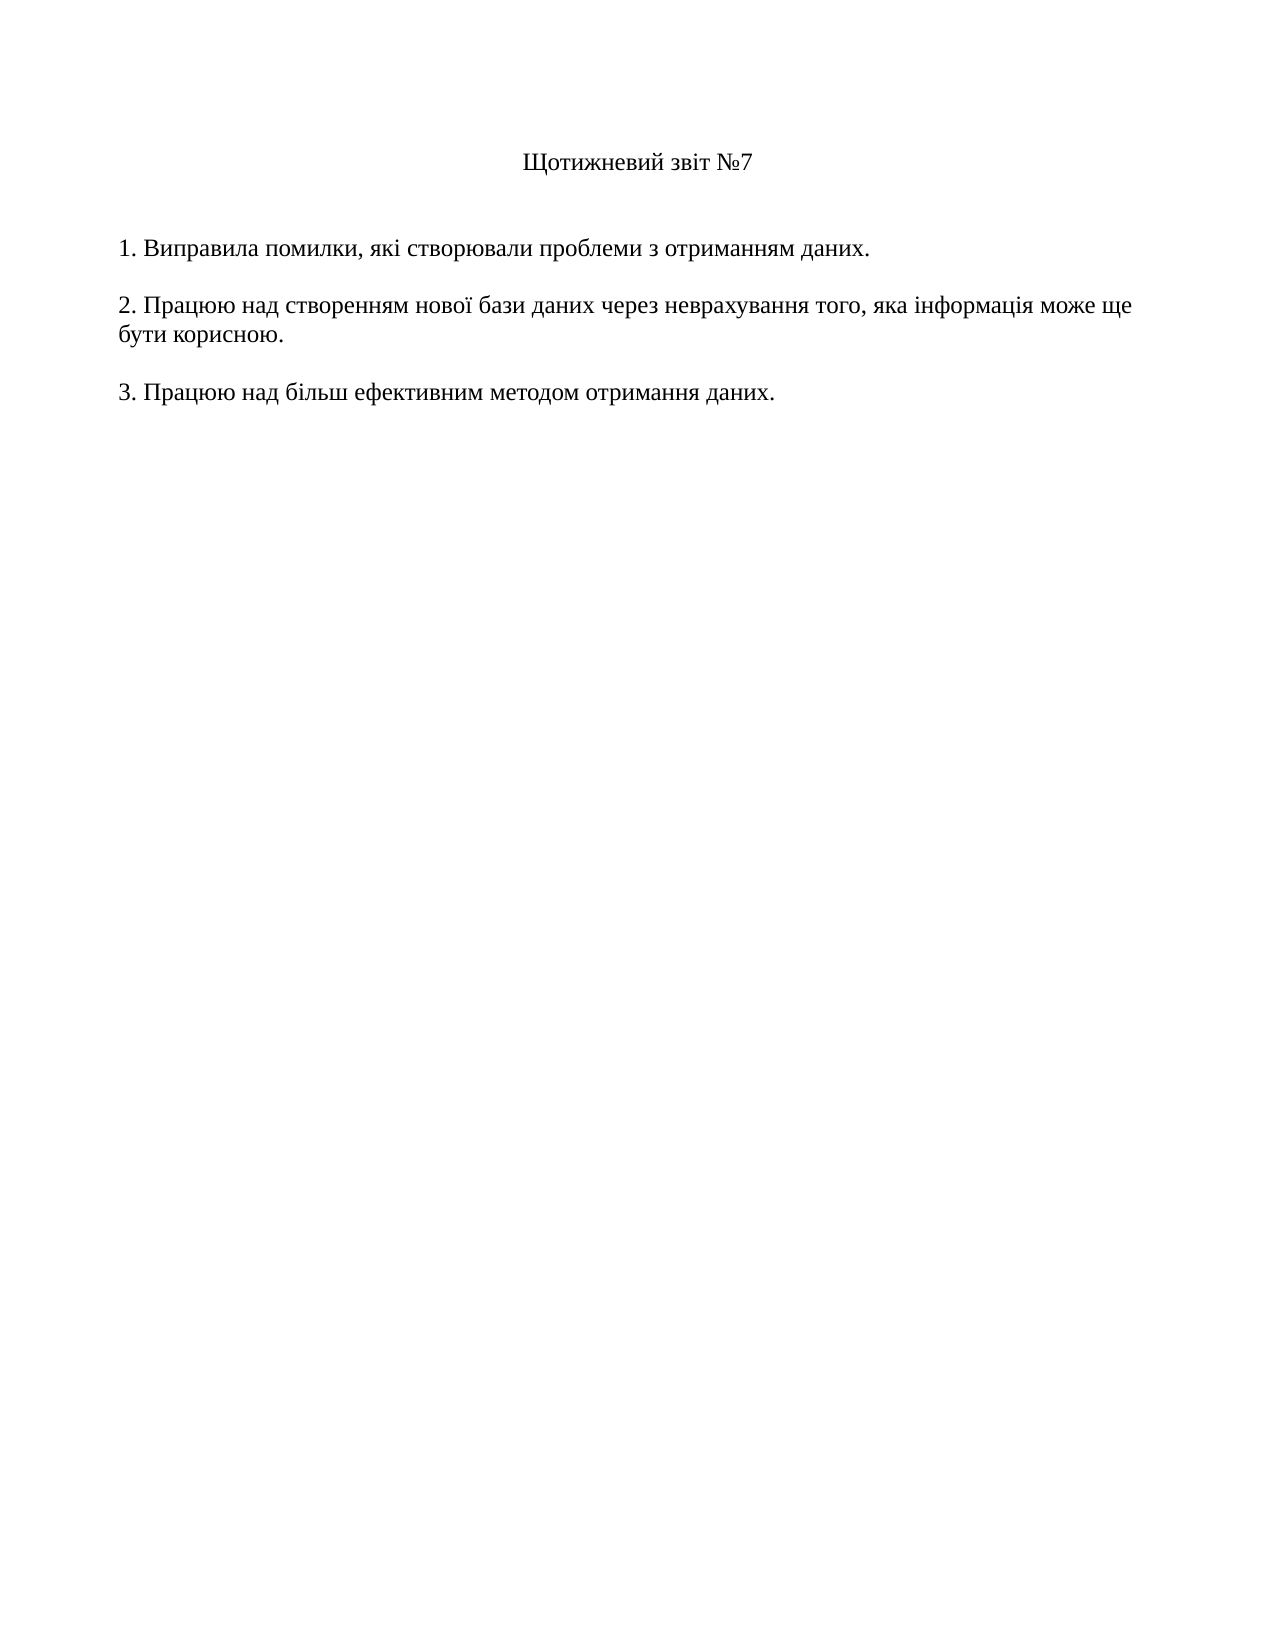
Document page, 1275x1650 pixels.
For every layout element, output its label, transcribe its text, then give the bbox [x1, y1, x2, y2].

text Щотижневий звіт №7 [118, 147, 1157, 176]
text 2. Працюю над створенням нової бази даних через неврахування того, яка інформація може ще бути корисною. [118, 291, 1157, 348]
text 3. Працюю над більш ефективним методом отримання даних. [118, 377, 1157, 406]
text 1. Виправила помилки, які створювали проблеми з отриманням даних. [118, 233, 1157, 262]
